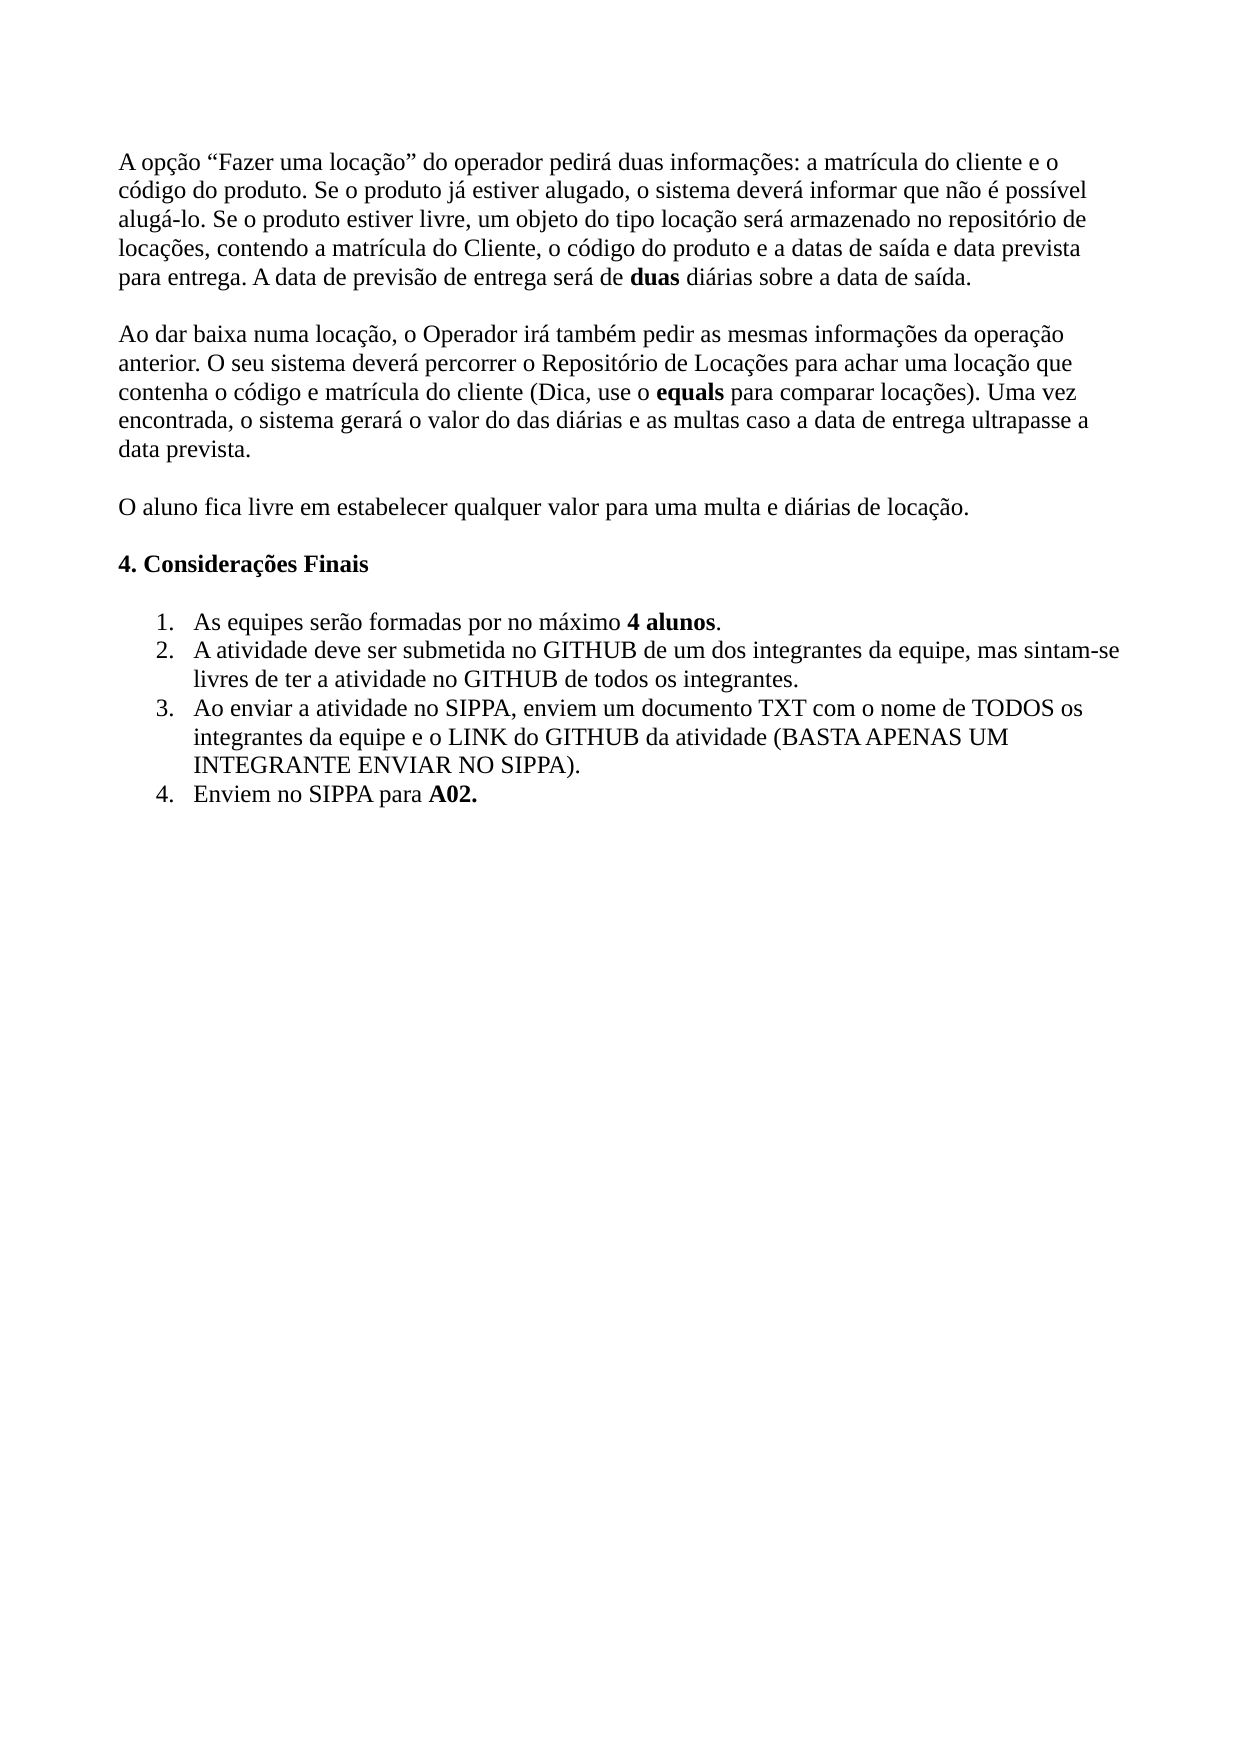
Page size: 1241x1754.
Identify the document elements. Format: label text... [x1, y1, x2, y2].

text 4. Considerações Finais [118, 549, 1122, 578]
list As equipes serão formadas por no máximo 4 alunos. [156, 607, 1122, 636]
list Ao enviar a atividade no SIPPA, enviem um documento TXT com o nome de TODOS os integrantes da equipe e o LINK do GITHUB da atividade (BASTA APENAS UM INTEGRANTE ENVIAR NO SIPPA). [156, 693, 1122, 779]
list A atividade deve ser submetida no GITHUB de um dos integrantes da equipe, mas sintam-se livres de ter a atividade no GITHUB de todos os integrantes. [156, 636, 1122, 693]
list Enviem no SIPPA para A02. [156, 779, 1122, 808]
text Ao dar baixa numa locação, o Operador irá também pedir as mesmas informações da operação anterior. O seu sistema deverá percorrer o Repositório de Locações para achar uma locação que contenha o código e matrícula do cliente (Dica, use o equals para comparar locações). Uma vez encontrada, o sistema gerará o valor do das diárias e as multas caso a data de entrega ultrapasse a data prevista. [118, 319, 1122, 463]
text O aluno fica livre em estabelecer qualquer valor para uma multa e diárias de locação. [118, 492, 1122, 521]
text A opção “Fazer uma locação” do operador pedirá duas informações: a matrícula do cliente e o código do produto. Se o produto já estiver alugado, o sistema deverá informar que não é possível alugá-lo. Se o produto estiver livre, um objeto do tipo locação será armazenado no repositório de locações, contendo a matrícula do Cliente, o código do produto e a datas de saída e data prevista para entrega. A data de previsão de entrega será de duas diárias sobre a data de saída. [118, 147, 1122, 291]
